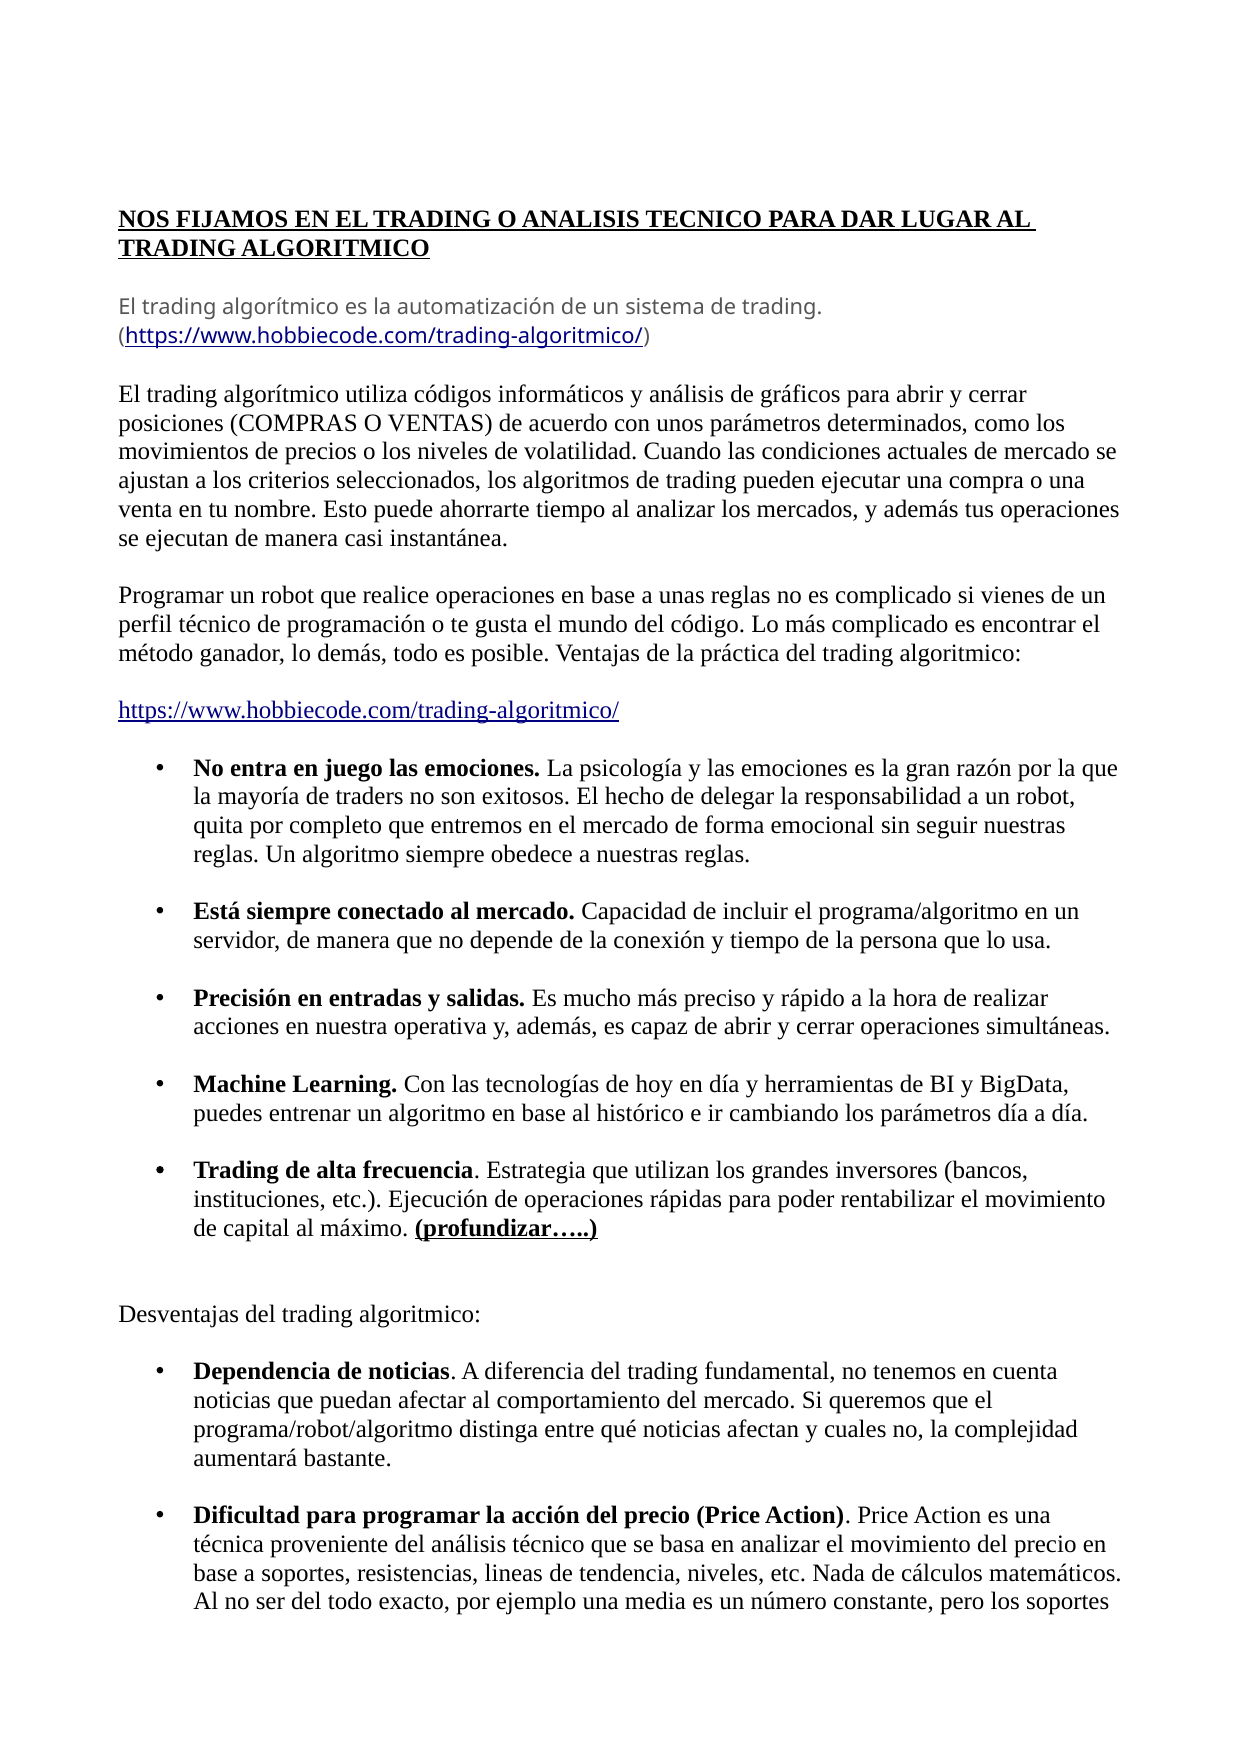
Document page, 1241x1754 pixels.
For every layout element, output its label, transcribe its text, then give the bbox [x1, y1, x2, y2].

text https://www.hobbiecode.com/trading-algoritmico/ [118, 695, 1122, 724]
list Está siempre conectado al mercado. Capacidad de incluir el programa/algoritmo en un servidor, de manera que no depende de la conexión y tiempo de la persona que lo usa. [156, 896, 1122, 954]
text NOS FIJAMOS EN EL TRADING O ANALISIS TECNICO PARA DAR LUGAR AL TRADING ALGORITMICO [118, 204, 1122, 262]
text El trading algorítmico utiliza códigos informáticos y análisis de gráficos para abrir y cerrar posiciones (COMPRAS O VENTAS) de acuerdo con unos parámetros determinados, como los movimientos de precios o los niveles de volatilidad. Cuando las condiciones actuales de mercado se ajustan a los criterios seleccionados, los algoritmos de trading pueden ejecutar una compra o una venta en tu nombre. Esto puede ahorrarte tiempo al analizar los mercados, y además tus operaciones se ejecutan de manera casi instantánea. [118, 379, 1122, 551]
text Programar un robot que realice operaciones en base a unas reglas no es complicado si vienes de un perfil técnico de programación o te gusta el mundo del código. Lo más complicado es encontrar el método ganador, lo demás, todo es posible. Ventajas de la práctica del trading algoritmico: [118, 580, 1122, 666]
list Machine Learning. Con las tecnologías de hoy en día y herramientas de BI y BigData, puedes entrenar un algoritmo en base al histórico e ir cambiando los parámetros día a día. [156, 1069, 1122, 1126]
list Trading de alta frecuencia. Estrategia que utilizan los grandes inversores (bancos, instituciones, etc.). Ejecución de operaciones rápidas para poder rentabilizar el movimiento de capital al máximo. (profundizar…..) [156, 1155, 1122, 1241]
list No entra en juego las emociones. La psicología y las emociones es la gran razón por la que la mayoría de traders no son exitosos. El hecho de delegar la responsabilidad a un robot, quita por completo que entremos en el mercado de forma emocional sin seguir nuestras reglas. Un algoritmo siempre obedece a nuestras reglas. [156, 753, 1122, 868]
list Dependencia de noticias. A diferencia del trading fundamental, no tenemos en cuenta noticias que puedan afectar al comportamiento del mercado. Si queremos que el programa/robot/algoritmo distinga entre qué noticias afectan y cuales no, la complejidad aumentará bastante. [156, 1356, 1122, 1471]
text El trading algorítmico es la automatización de un sistema de trading. (https://www.hobbiecode.com/trading-algoritmico/) [118, 291, 1122, 350]
list Dificultad para programar la acción del precio (Price Action). Price Action es una técnica proveniente del análisis técnico que se basa en analizar el movimiento del precio en base a soportes, resistencias, lineas de tendencia, niveles, etc. Nada de cálculos matemáticos. Al no ser del todo exacto, por ejemplo una media es un número constante, pero los soportes [156, 1500, 1122, 1615]
text Desventajas del trading algoritmico: [118, 1299, 1122, 1328]
list Precisión en entradas y salidas. Es mucho más preciso y rápido a la hora de realizar acciones en nuestra operativa y, además, es capaz de abrir y cerrar operaciones simultáneas. [156, 983, 1122, 1040]
